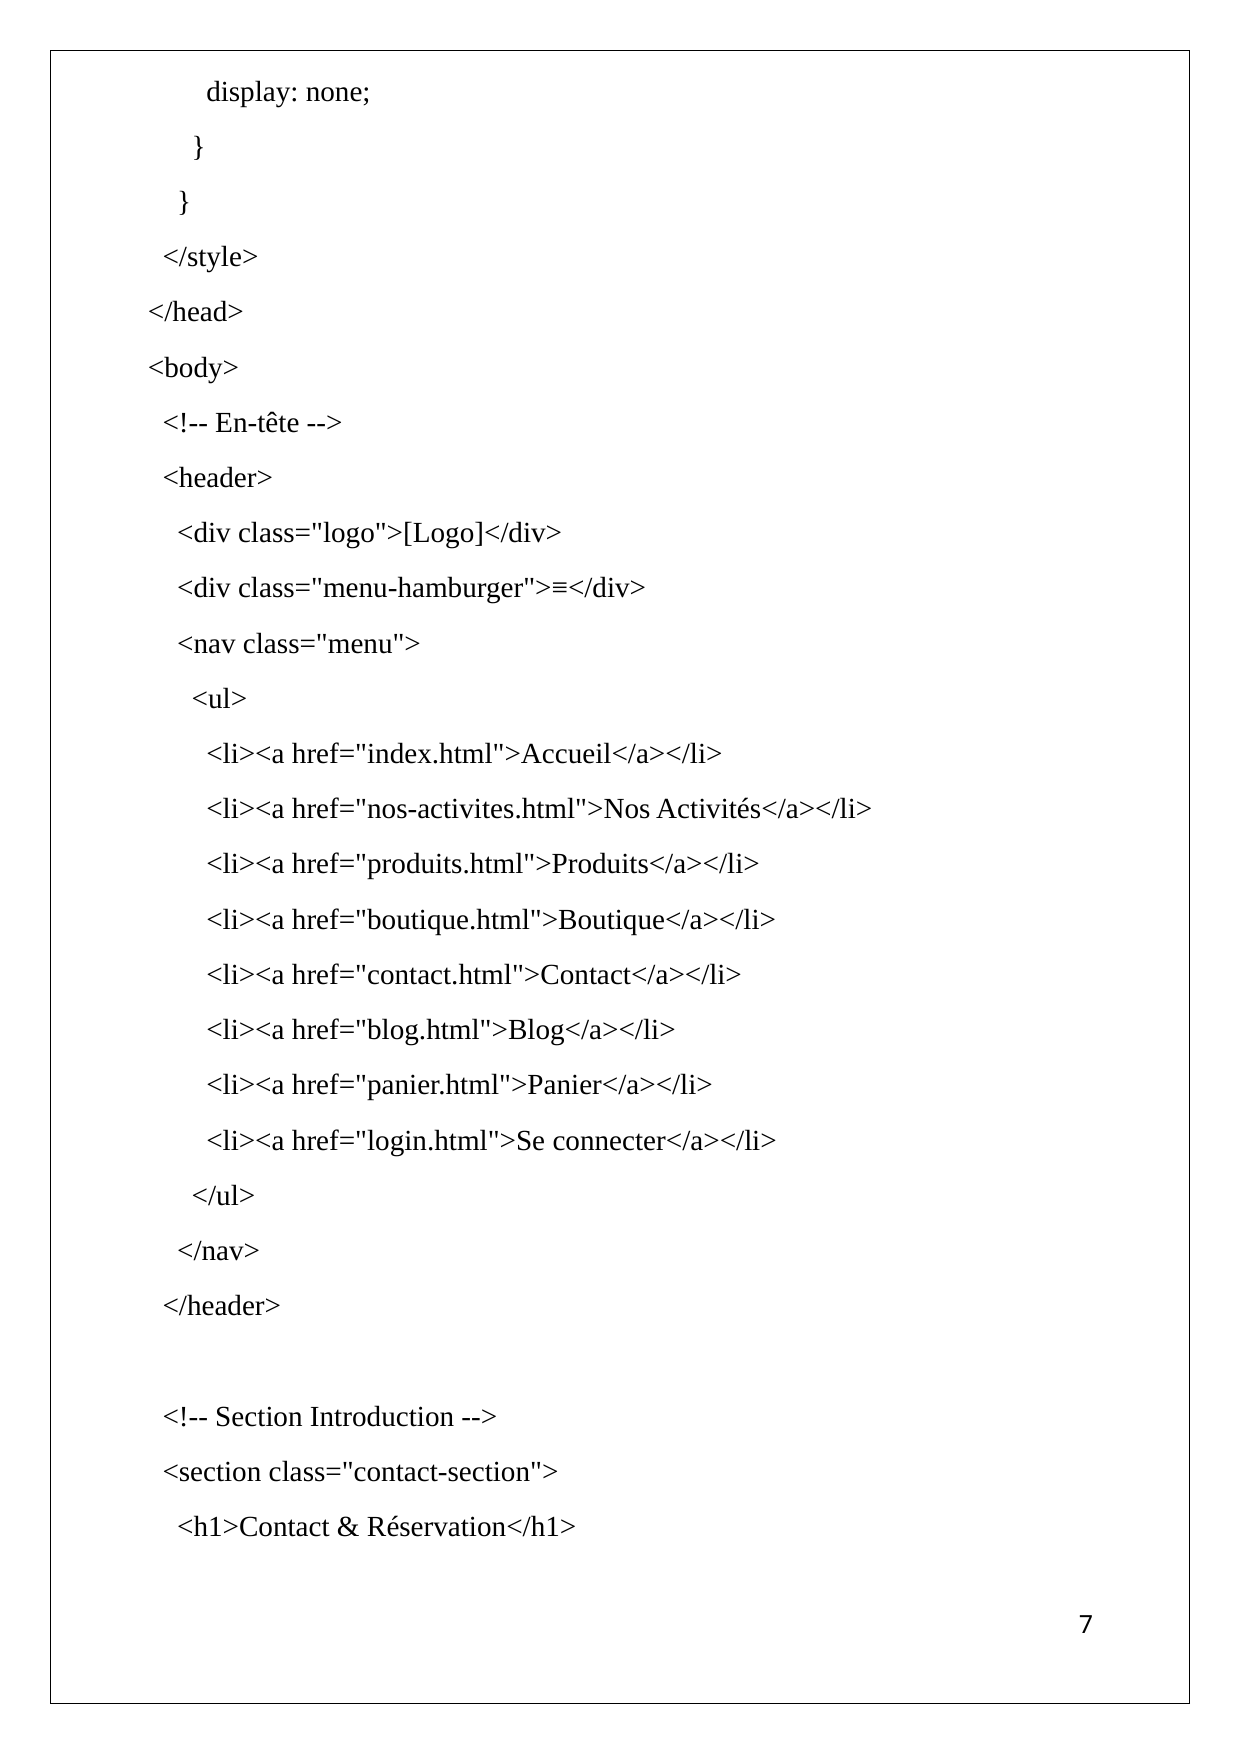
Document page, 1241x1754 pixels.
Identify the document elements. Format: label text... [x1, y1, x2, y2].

text <!-- Section Introduction --> [148, 1399, 1093, 1432]
text <ul> [148, 681, 1093, 714]
text <h1>Contact & Réservation</h1> [148, 1509, 1093, 1543]
text display: none; [148, 74, 1093, 107]
text <header> [148, 460, 1093, 494]
text <li><a href="index.html">Accueil</a></li> [148, 736, 1093, 770]
text <li><a href="login.html">Se connecter</a></li> [148, 1123, 1093, 1156]
text </ul> [148, 1178, 1093, 1211]
text } [148, 129, 1093, 162]
text <li><a href="panier.html">Panier</a></li> [148, 1067, 1093, 1101]
text <nav class="menu"> [148, 626, 1093, 659]
text <div class="logo">[Logo]</div> [148, 515, 1093, 549]
text </style> [148, 239, 1093, 273]
text <li><a href="blog.html">Blog</a></li> [148, 1012, 1093, 1046]
text <body> [148, 350, 1093, 383]
text <li><a href="boutique.html">Boutique</a></li> [148, 902, 1093, 935]
text <li><a href="produits.html">Produits</a></li> [148, 847, 1093, 880]
text </head> [148, 294, 1093, 328]
text </nav> [148, 1233, 1093, 1267]
text <!-- En-tête --> [148, 405, 1093, 438]
text <div class="menu-hamburger">≡</div> [148, 571, 1093, 604]
text } [148, 184, 1093, 218]
text <li><a href="nos-activites.html">Nos Activités</a></li> [148, 791, 1093, 825]
text <li><a href="contact.html">Contact</a></li> [148, 957, 1093, 991]
text </header> [148, 1288, 1093, 1322]
text <section class="contact-section"> [148, 1454, 1093, 1487]
